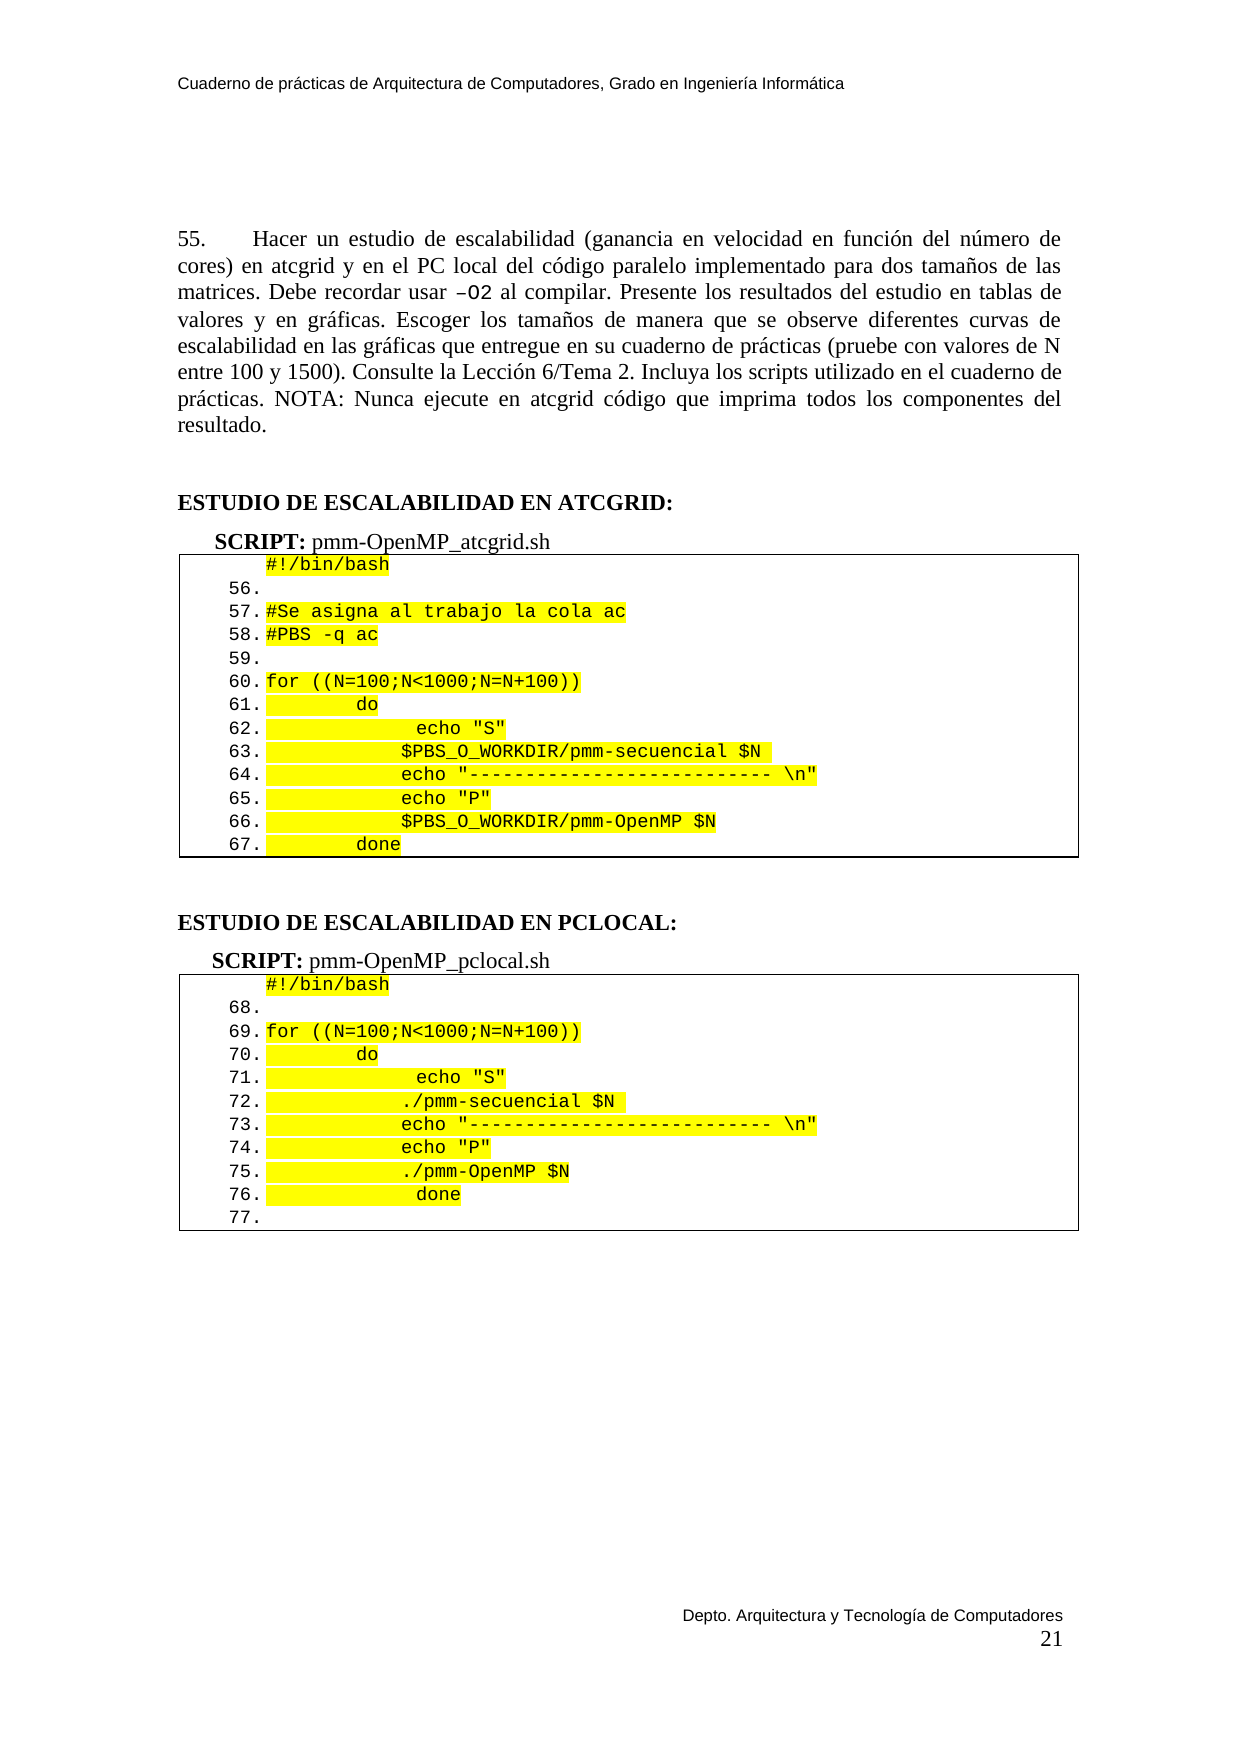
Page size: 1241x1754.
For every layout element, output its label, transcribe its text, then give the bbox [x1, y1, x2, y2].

list Hacer un estudio de escalabilidad (ganancia en velocidad en función del número de cores) en atcgrid y en el PC local del código paralelo implementado para dos tamaños de las matrices. Debe recordar usar –O2 al compilar. Presente los resultados del estudio en tablas de valores y en gráficas. Escoger los tamaños de manera que se observe diferentes curvas de escalabilidad en las gráficas que entregue en su cuaderno de prácticas (pruebe con valores de N entre 100 y 1500). Consulte la Lección 6/Tema 2. Incluya los scripts utilizado en el cuaderno de prácticas. NOTA: Nunca ejecute en atcgrid código que imprima todos los componentes del resultado. [177, 225, 1063, 437]
list SCRIPT: pmm-OpenMP_atcgrid.sh [214, 528, 1063, 554]
list ESTUDIO DE ESCALABILIDAD EN ATCGRID: [177, 489, 1063, 515]
list SCRIPT: pmm-OpenMP_pclocal.sh [177, 948, 1063, 974]
table_header #!/bin/bash #Se asigna al trabajo la cola ac #PBS -q ac for ((N=100;N<1000;N=N+100)) do echo "S" $PBS_O_WORKDIR/pmm-secuencial $N echo "--------------------------- \n" echo "P" $PBS_O_WORKDIR/pmm-OpenMP $N done [180, 555, 1078, 856]
list ESTUDIO DE ESCALABILIDAD EN PCLOCAL: [177, 909, 1063, 935]
table_header #!/bin/bash for ((N=100;N<1000;N=N+100)) do echo "S" ./pmm-secuencial $N echo "--------------------------- \n" echo "P" ./pmm-OpenMP $N done [180, 975, 1078, 1229]
